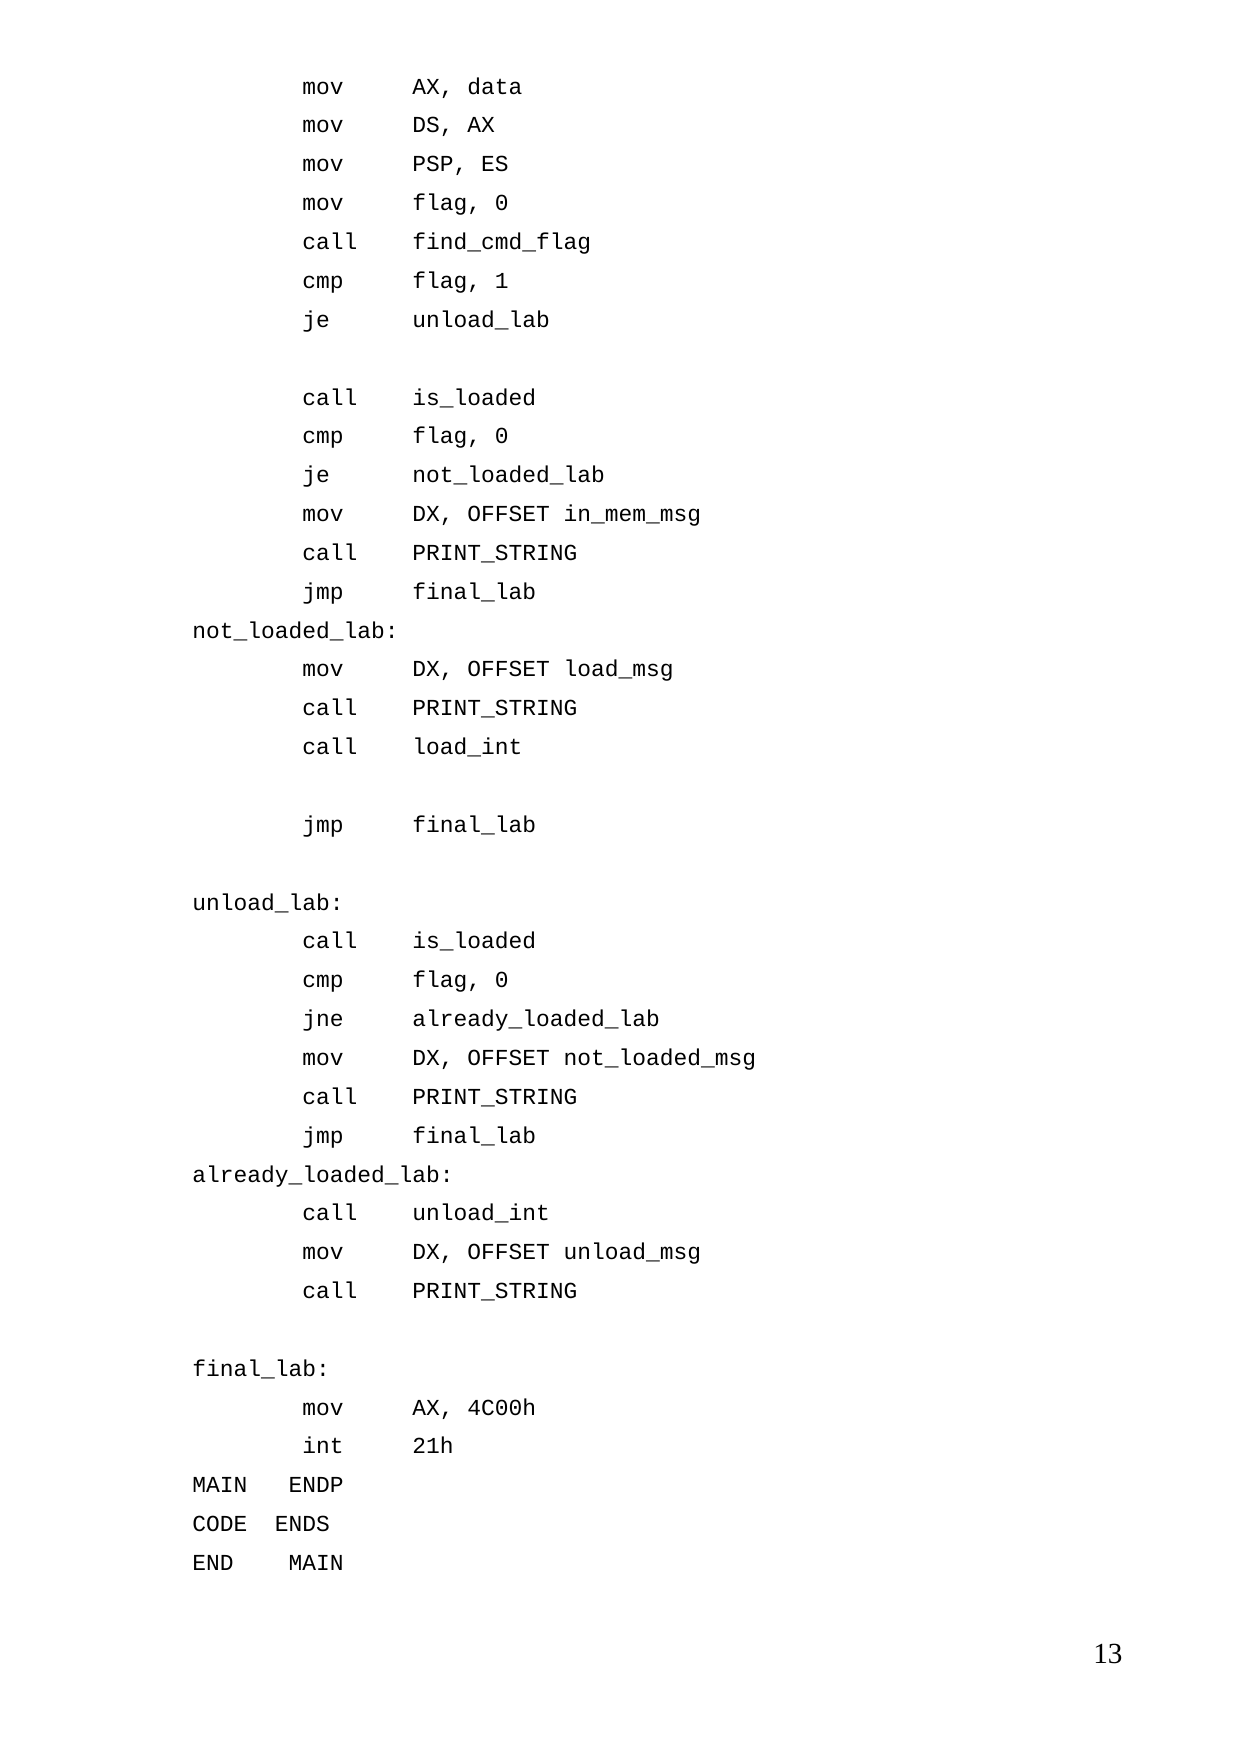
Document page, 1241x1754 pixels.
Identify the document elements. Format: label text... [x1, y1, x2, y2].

text je unload_lab [118, 308, 1122, 334]
text call is_loaded [118, 386, 1122, 412]
text unload_lab: [118, 891, 1122, 917]
text already_loaded_lab: [118, 1163, 1122, 1189]
text jmp final_lab [118, 580, 1122, 606]
text mov DX, OFFSET load_msg [118, 658, 1122, 684]
text mov DX, OFFSET in_mem_msg [118, 502, 1122, 528]
text call PRINT_STRING [118, 1085, 1122, 1111]
text call unload_int [118, 1202, 1122, 1228]
text call PRINT_STRING [118, 697, 1122, 723]
text mov PSP, ES [118, 153, 1122, 179]
text END MAIN [118, 1551, 1122, 1577]
text jmp final_lab [118, 813, 1122, 839]
text mov AX, data [118, 75, 1122, 101]
text cmp flag, 0 [118, 969, 1122, 994]
text mov DX, OFFSET unload_msg [118, 1241, 1122, 1267]
text je not_loaded_lab [118, 463, 1122, 489]
text int 21h [118, 1435, 1122, 1461]
text jmp final_lab [118, 1124, 1122, 1150]
text mov DX, OFFSET not_loaded_msg [118, 1046, 1122, 1072]
text call is_loaded [118, 930, 1122, 956]
text not_loaded_lab: [118, 619, 1122, 645]
text mov flag, 0 [118, 192, 1122, 217]
text call find_cmd_flag [118, 230, 1122, 256]
text call load_int [118, 736, 1122, 761]
text call PRINT_STRING [118, 1279, 1122, 1305]
text cmp flag, 0 [118, 425, 1122, 451]
text MAIN ENDP [118, 1474, 1122, 1500]
text mov DS, AX [118, 114, 1122, 140]
text final_lab: [118, 1357, 1122, 1383]
text cmp flag, 1 [118, 269, 1122, 295]
text CODE ENDS [118, 1513, 1122, 1538]
text mov AX, 4C00h [118, 1396, 1122, 1422]
text jne already_loaded_lab [118, 1007, 1122, 1033]
text call PRINT_STRING [118, 541, 1122, 567]
